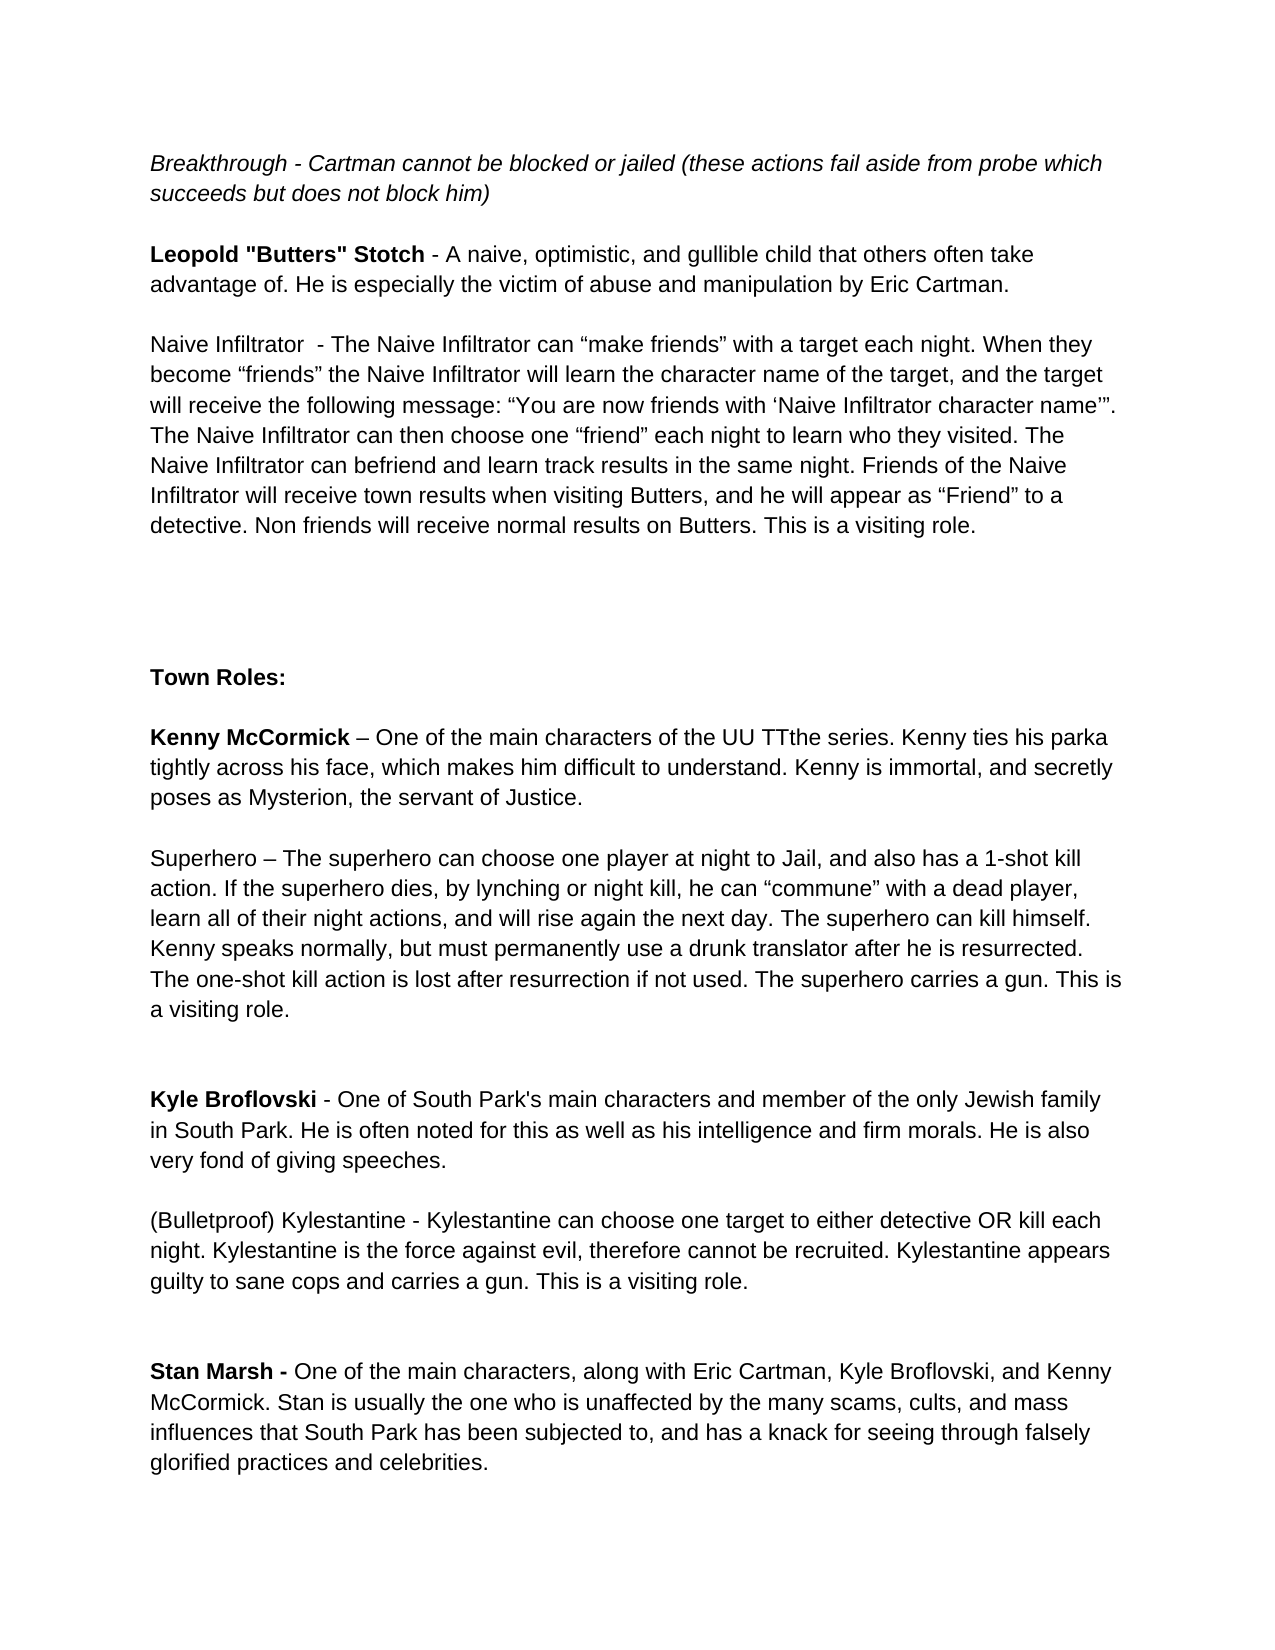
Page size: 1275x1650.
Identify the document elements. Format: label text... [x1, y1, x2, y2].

text Kyle Broflovski - One of South Park's main characters and member of the only Jewish family in South Park. He is often noted for this as well as his intelligence and firm morals. He is also very fond of giving speeches. [150, 1086, 1125, 1173]
text Town Roles: [150, 663, 1125, 690]
text Stan Marsh - One of the main characters, along with Eric Cartman, Kyle Broflovski, and Kenny McCormick. Stan is usually the one who is unaffected by the many scams, cults, and mass influences that South Park has been subjected to, and has a knack for seeing through falsely glorified practices and celebrities. [150, 1358, 1125, 1475]
text Leopold "Butters" Stotch - A naive, optimistic, and gullible child that others often take advantage of. He is especially the victim of abuse and manipulation by Eric Cartman. [150, 241, 1125, 297]
text Naive Infiltrator - The Naive Infiltrator can “make friends” with a target each night. When they become “friends” the Naive Infiltrator will learn the character name of the target, and the target will receive the following message: “You are now friends with ‘Naive Infiltrator character name’”. The Naive Infiltrator can then choose one “friend” each night to learn who they visited. The Naive Infiltrator can befriend and learn track results in the same night. Friends of the Naive Infiltrator will receive town results when visiting Butters, and he will appear as “Friend” to a detective. Non friends will receive normal results on Butters. This is a visiting role. [150, 331, 1125, 539]
text (Bulletproof) Kylestantine - Kylestantine can choose one target to either detective OR kill each night. Kylestantine is the force against evil, therefore cannot be recruited. Kylestantine appears guilty to sane cops and carries a gun. This is a visiting role. [150, 1207, 1125, 1294]
text Superhero – The superhero can choose one player at night to Jail, and also has a 1-shot kill action. If the superhero dies, by lynching or night kill, he can “commune” with a dead player, learn all of their night actions, and will rise again the next day. The superhero can kill himself. Kenny speaks normally, but must permanently use a drunk translator after he is resurrected. The one-shot kill action is lost after resurrection if not used. The superhero carries a gun. This is a visiting role. [150, 845, 1125, 1022]
text Kenny McCormick – One of the main characters of the UU TTthe series. Kenny ties his parka tightly across his face, which makes him difficult to understand. Kenny is immortal, and secretly poses as Mysterion, the servant of Justice. [150, 724, 1125, 811]
text Breakthrough - Cartman cannot be blocked or jailed (these actions fail aside from probe which succeeds but does not block him) [150, 150, 1125, 207]
